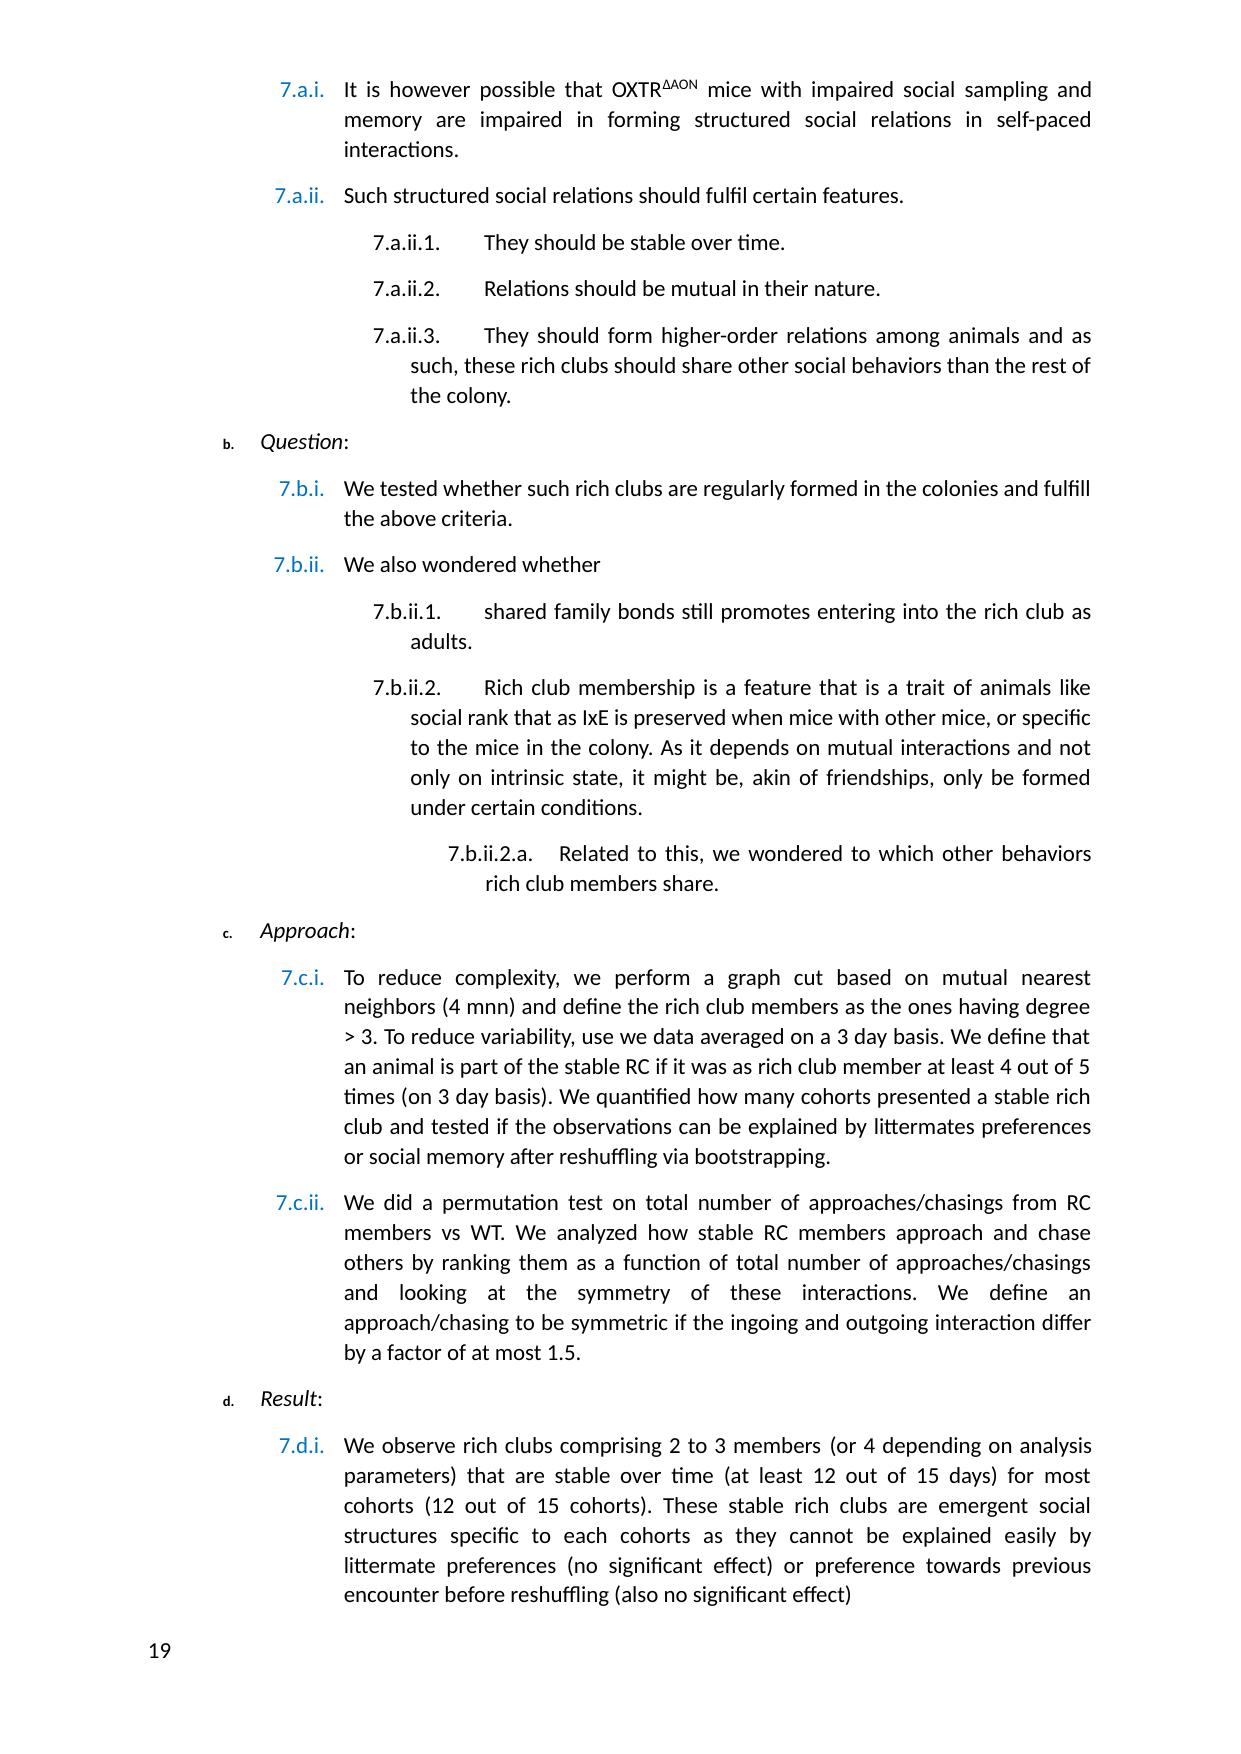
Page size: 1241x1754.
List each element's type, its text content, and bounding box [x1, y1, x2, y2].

list It is however possible that OXTRΔAON mice with impaired social sampling and memory are impaired in forming structured social relations in self-paced interactions. [325, 75, 1093, 163]
list They should form higher-order relations among animals and as such, these rich clubs should share other social behaviors than the rest of the colony. [373, 321, 1093, 409]
list Such structured social relations should fulfil certain features. [325, 181, 1093, 209]
list Result: [223, 1384, 1093, 1413]
list Approach: [223, 916, 1093, 944]
list We tested whether such rich clubs are regularly formed in the colonies and fulfill the above criteria. [325, 474, 1093, 532]
list Question: [223, 427, 1093, 455]
list They should be stable over time. [373, 228, 1093, 256]
list Relations should be mutual in their nature. [373, 274, 1093, 302]
list We observe rich clubs comprising 2 to 3 members (or 4 depending on analysis parameters) that are stable over time (at least 12 out of 15 days) for most cohorts (12 out of 15 cohorts). These stable rich clubs are emergent social structures specific to each cohorts as they cannot be explained easily by littermate preferences (no significant effect) or preference towards previous encounter before reshuffling (also no significant effect) [325, 1431, 1093, 1609]
list We did a permutation test on total number of approaches/chasings from RC members vs WT. We analyzed how stable RC members approach and chase others by ranking them as a function of total number of approaches/chasings and looking at the symmetry of these interactions. We define an approach/chasing to be symmetric if the ingoing and outgoing interaction differ by a factor of at most 1.5. [325, 1188, 1093, 1366]
list Related to this, we wondered to which other behaviors rich club members share. [448, 839, 1093, 897]
list To reduce complexity, we perform a graph cut based on mutual nearest neighbors (4 mnn) and define the rich club members as the ones having degree > 3. To reduce variability, use we data averaged on a 3 day basis. We define that an animal is part of the stable RC if it was as rich club member at least 4 out of 5 times (on 3 day basis). We quantified how many cohorts presented a stable rich club and tested if the observations can be explained by littermates preferences or social memory after reshuffling via bootstrapping. [325, 963, 1093, 1170]
list Rich club membership is a feature that is a trait of animals like social rank that as IxE is preserved when mice with other mice, or specific to the mice in the colony. As it depends on mutual interactions and not only on intrinsic state, it might be, akin of friendships, only be formed under certain conditions. [373, 673, 1093, 821]
list shared family bonds still promotes entering into the rich club as adults. [373, 597, 1093, 655]
list We also wondered whether [325, 550, 1093, 578]
